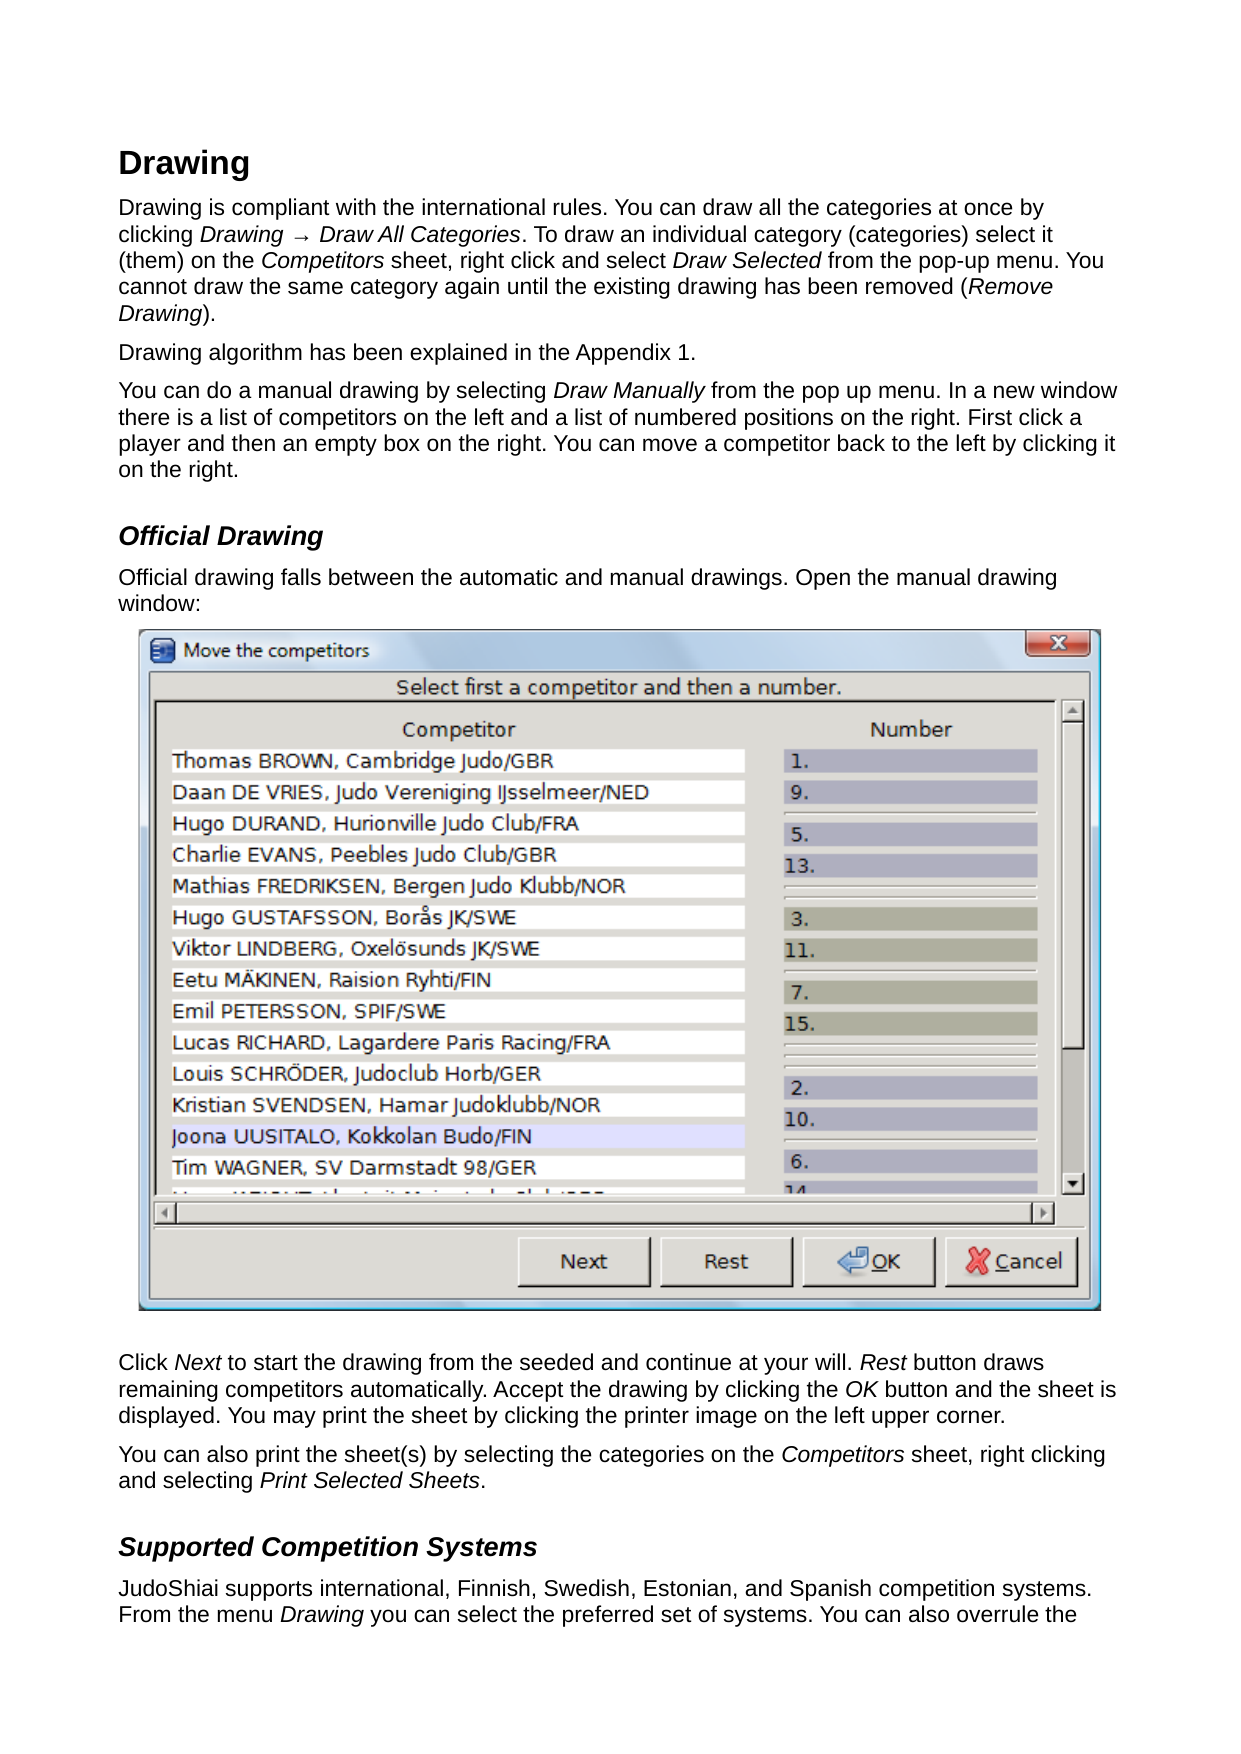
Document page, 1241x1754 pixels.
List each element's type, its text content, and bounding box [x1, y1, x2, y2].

subtitle Drawing [118, 143, 1122, 182]
text Official drawing falls between the automatic and manual drawings. Open the manual drawing window: [118, 564, 1122, 617]
subtitle Official Drawing [118, 520, 1122, 552]
text JudoShiai supports international, Finnish, Swedish, Estonian, and Spanish competition systems. From the menu Drawing you can select the preferred set of systems. You can also overrule the [118, 1575, 1122, 1628]
text Drawing is compliant with the international rules. You can draw all the categories at once by clicking Drawing → Draw All Categories. To draw an individual category (categories) select it (them) on the Competitors sheet, right click and select Draw Selected from the pop-up menu. You cannot draw the same category again until the existing drawing has been removed (Remove Drawing). [118, 194, 1122, 326]
text You can do a manual drawing by selecting Draw Manually from the pop up menu. In a new window there is a list of competitors on the left and a list of numbered positions on the right. First click a player and then an empty box on the right. You can move a competitor back to the left by clicking it on the right. [118, 377, 1122, 483]
text Click Next to start the drawing from the seeded and continue at your will. Rest button draws remaining competitors automatically. Accept the drawing by clicking the OK button and the sheet is displayed. You may print the sheet by clicking the printer image on the left upper corner. [118, 1349, 1122, 1428]
text You can also print the sheet(s) by selecting the categories on the Competitors sheet, right clicking and selecting Print Selected Sheets. [118, 1441, 1122, 1494]
subtitle Supported Competition Systems [118, 1531, 1122, 1562]
picture [138, 629, 1102, 1311]
text Drawing algorithm has been explained in the Appendix 1. [118, 338, 1122, 365]
